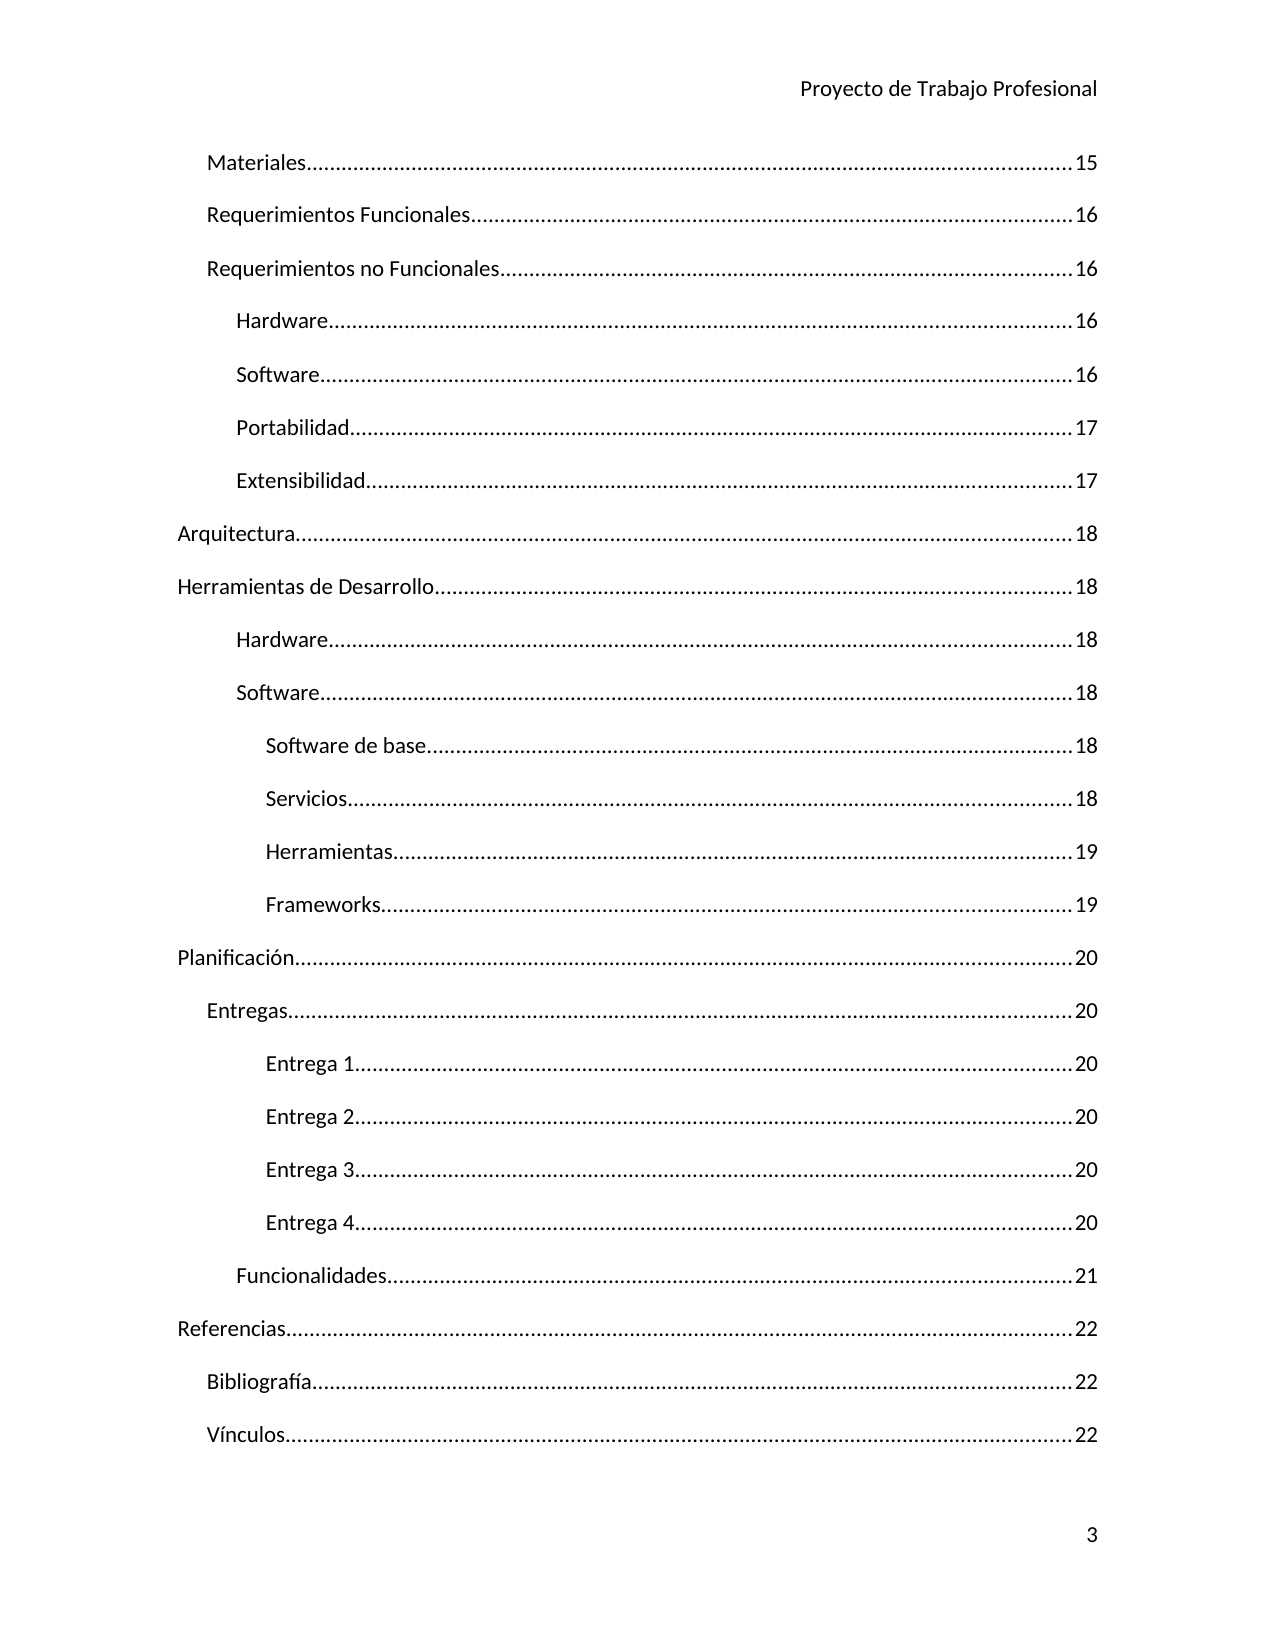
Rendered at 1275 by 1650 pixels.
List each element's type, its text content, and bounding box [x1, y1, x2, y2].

text Extensibilidad 17 [236, 466, 1098, 494]
text Funcionalidades 21 [236, 1261, 1098, 1289]
text Entrega 4 20 [266, 1208, 1098, 1236]
text Herramientas 19 [266, 837, 1098, 865]
text Referencias 22 [177, 1314, 1098, 1342]
text Hardware 16 [236, 307, 1098, 335]
text Servicios 18 [266, 784, 1098, 812]
text Bibliografía 22 [207, 1367, 1098, 1395]
text Portabilidad 17 [236, 413, 1098, 441]
text Software 18 [236, 678, 1098, 706]
text Vínculos 22 [207, 1420, 1098, 1448]
text Entregas 20 [207, 996, 1098, 1024]
text Arquitectura 18 [177, 519, 1098, 547]
text Frameworks 19 [266, 890, 1098, 918]
text Requerimientos Funcionales 16 [207, 201, 1098, 229]
text Entrega 3 20 [266, 1155, 1098, 1183]
text Software 16 [236, 360, 1098, 388]
text Entrega 1 20 [266, 1049, 1098, 1077]
text Software de base 18 [266, 731, 1098, 759]
text Planificación 20 [177, 943, 1098, 971]
text Materiales 15 [207, 148, 1098, 176]
text Entrega 2 20 [266, 1102, 1098, 1130]
text Hardware 18 [236, 625, 1098, 653]
text Herramientas de Desarrollo 18 [177, 572, 1098, 600]
text Requerimientos no Funcionales 16 [207, 254, 1098, 282]
